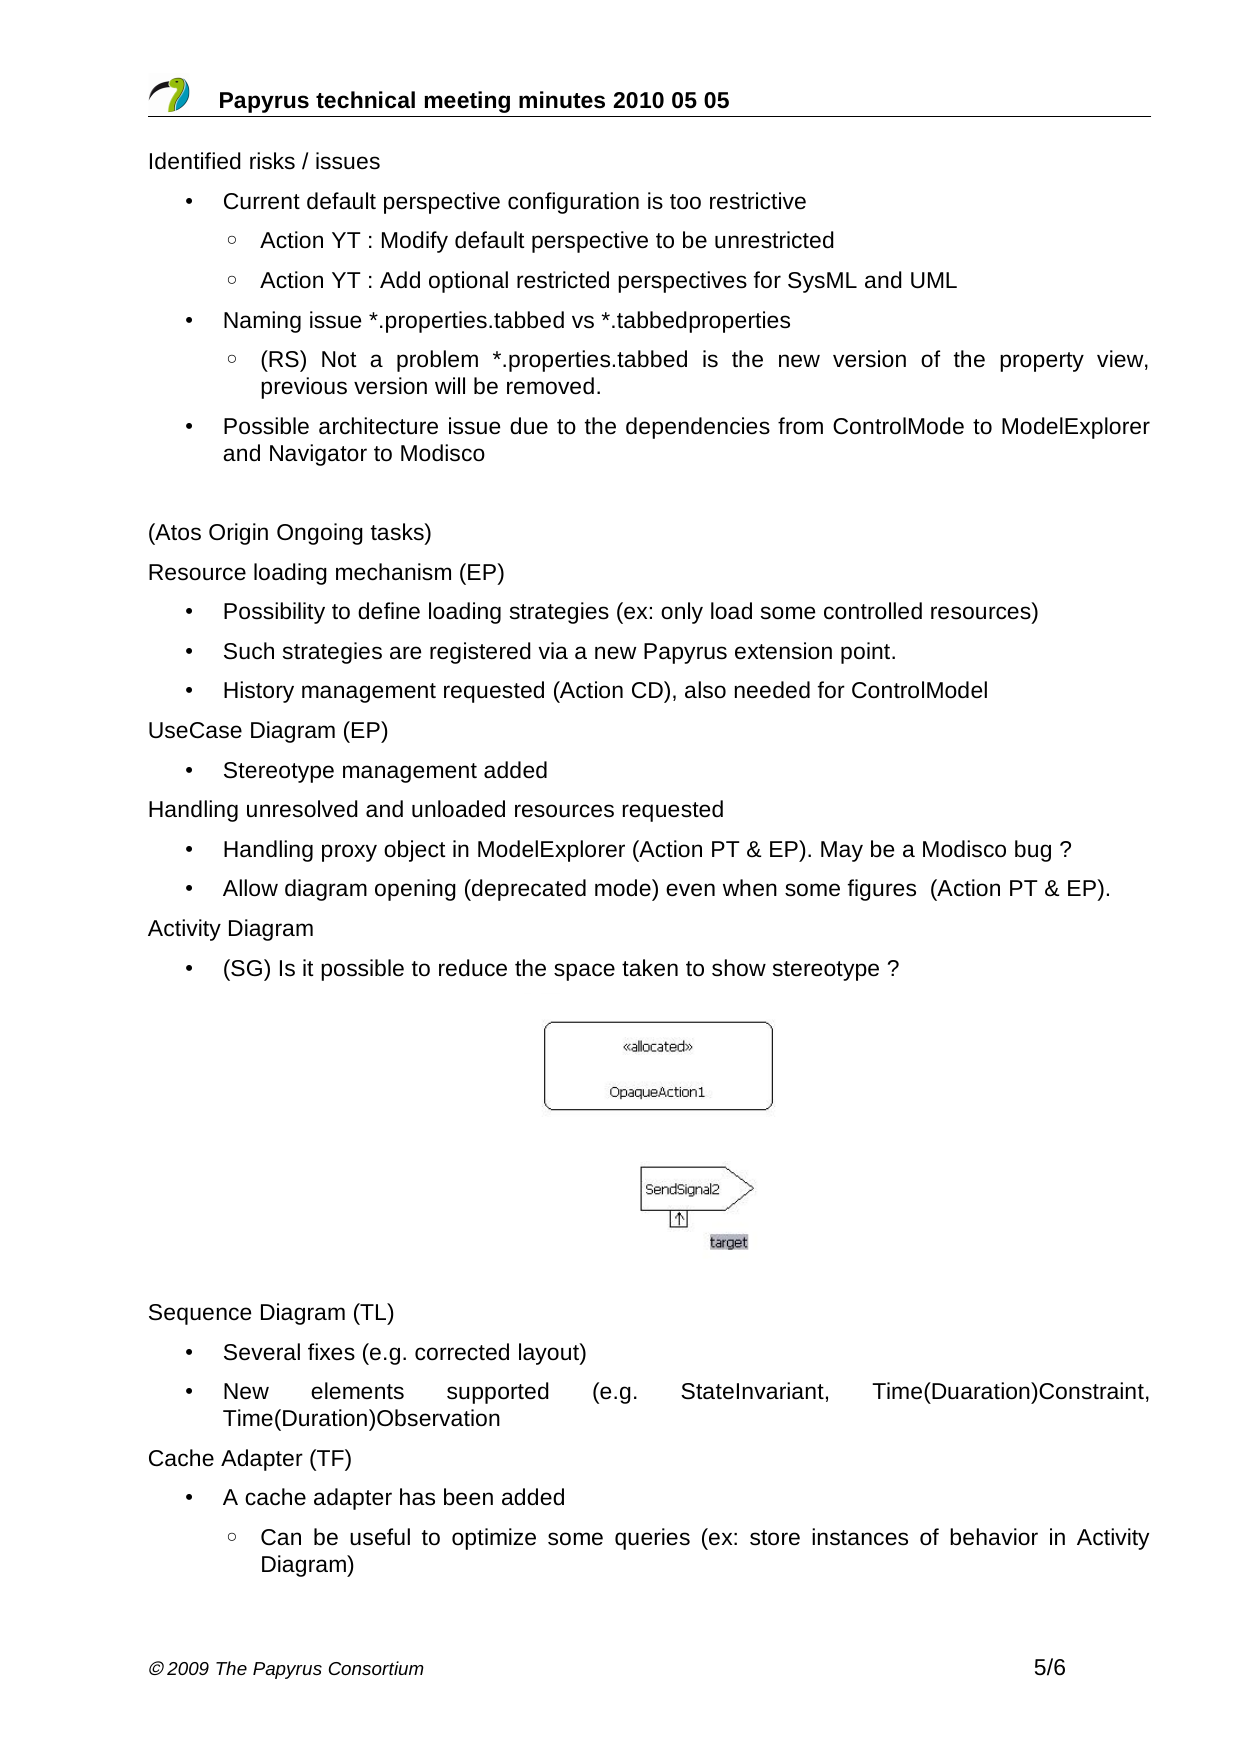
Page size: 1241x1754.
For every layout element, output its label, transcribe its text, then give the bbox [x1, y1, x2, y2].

list Several fixes (e.g. corrected layout) [185, 1338, 1151, 1365]
list Possibility to define loading strategies (ex: only load some controlled resources) [185, 598, 1151, 625]
list New elements supported (e.g. StateInvariant, Time(Duaration)Constraint, Time(Duration)Observation [185, 1377, 1151, 1432]
picture [148, 73, 190, 116]
list Stereotype management added [185, 756, 1151, 783]
list Allow diagram opening (deprecated mode) even when some figures (Action PT & EP). [185, 875, 1151, 902]
list Current default perspective configuration is too restrictive [185, 187, 1151, 214]
list Action YT : Modify default perspective to be unrestricted [223, 227, 1151, 254]
text UseCase Diagram (EP) [148, 716, 1151, 743]
text Identified risks / issues [148, 148, 1151, 175]
text Activity Diagram [148, 914, 1151, 941]
text Cache Adapter (TF) [148, 1444, 1151, 1471]
list Can be useful to optimize some queries (ex: store instances of behavior in Activity Diagram) [223, 1523, 1151, 1577]
list Possible architecture issue due to the dependencies from ControlMode to ModelExplorer and Navigator to Modisco [185, 412, 1151, 466]
text (Atos Origin Ongoing tasks) [148, 518, 1151, 546]
text Handling unresolved and unloaded resources requested [148, 796, 1151, 823]
text Sequence Diagram (TL) [148, 1298, 1151, 1325]
list Handling proxy object in ModelExplorer (Action PT & EP). May be a Modisco bug ? [185, 835, 1151, 862]
list Naming issue *.properties.tabbed vs *.tabbedproperties [185, 306, 1151, 333]
list History management requested (Action CD), also needed for ControlModel [185, 677, 1151, 704]
list (RS) Not a problem *.properties.tabbed is the new version of the property view, previous version will be removed. [223, 346, 1151, 400]
list A cache adapter has been added [185, 1484, 1151, 1511]
text Resource loading mechanism (EP) [148, 558, 1151, 585]
list Such strategies are registered via a new Papyrus extension point. [185, 637, 1151, 664]
list (SG) Is it possible to reduce the space taken to show stereotype ? [185, 954, 1151, 981]
list Action YT : Add optional restricted perspectives for SysML and UML [223, 266, 1151, 293]
